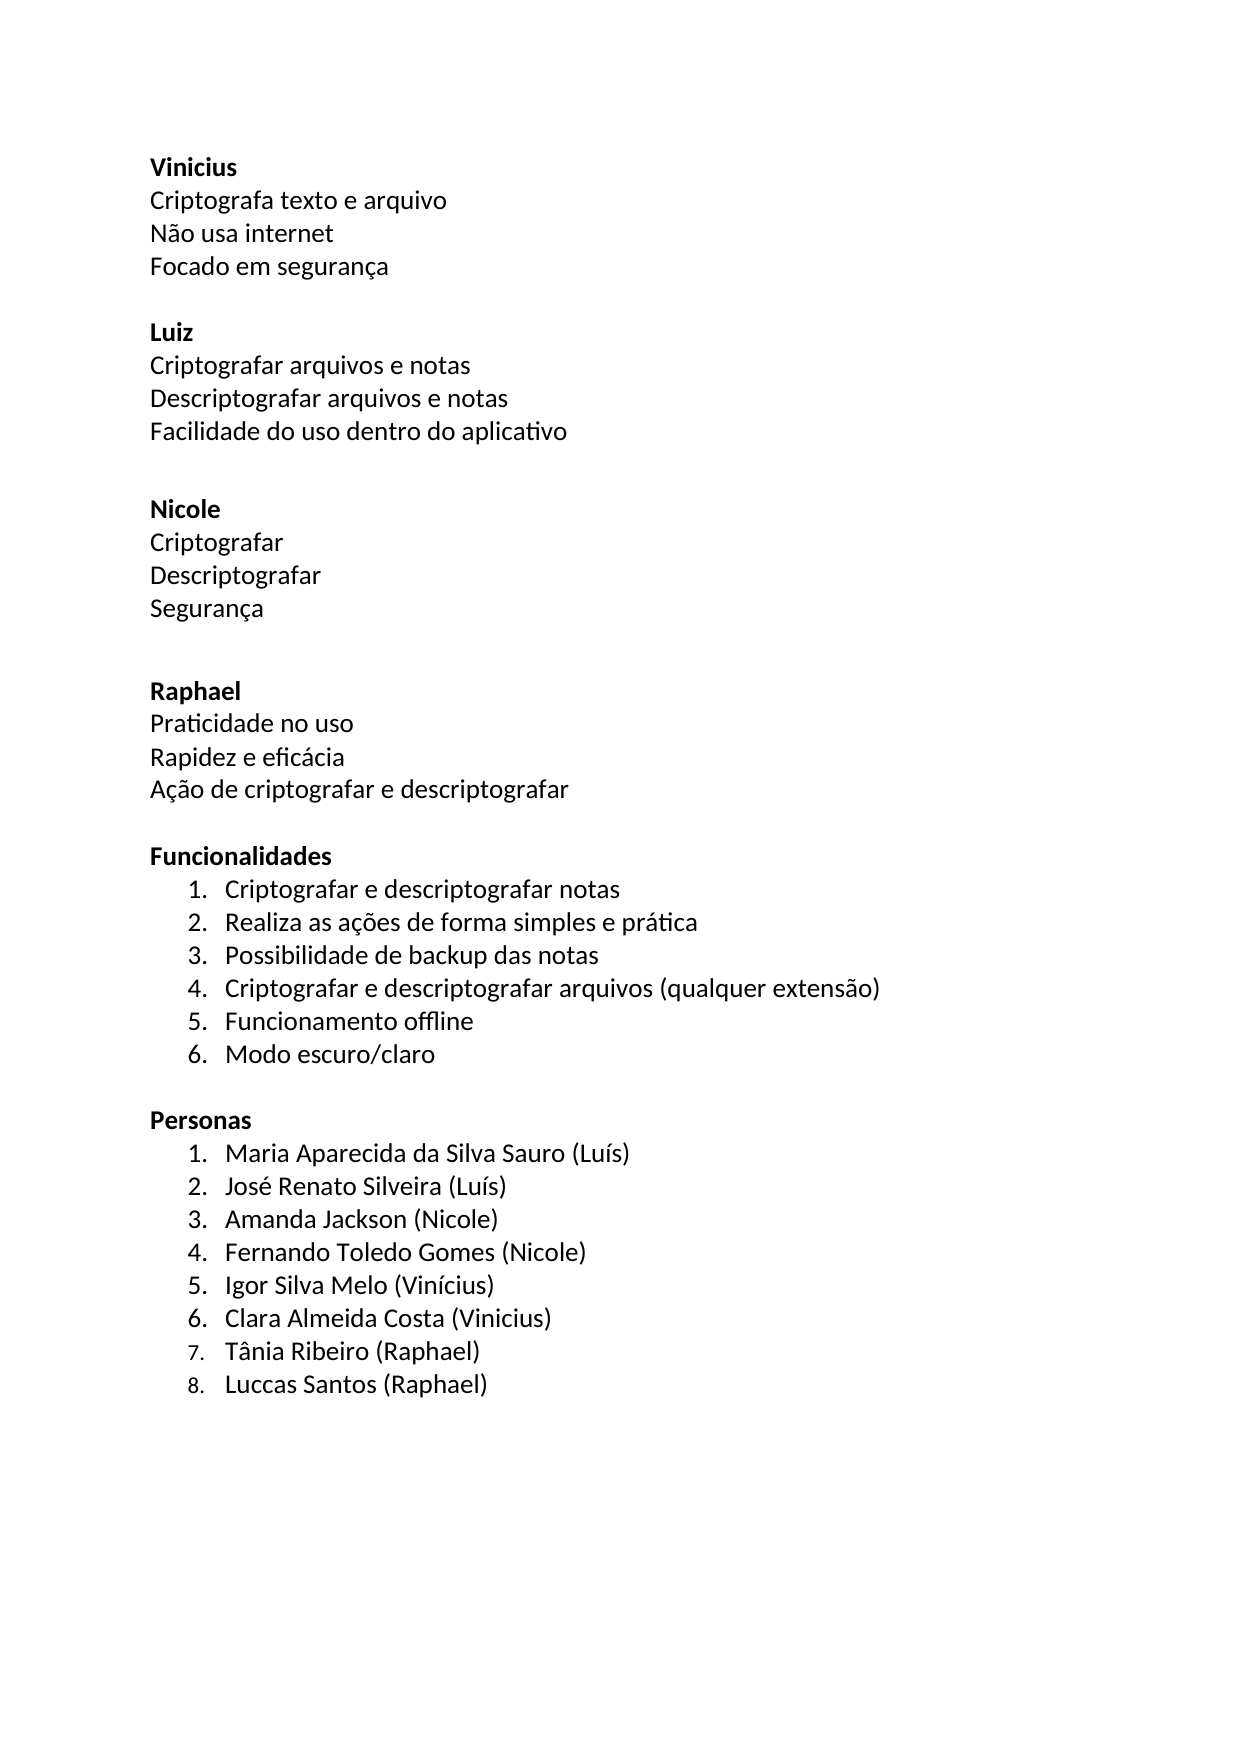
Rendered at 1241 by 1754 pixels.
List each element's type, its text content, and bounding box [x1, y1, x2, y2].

text Não usa internet [150, 216, 1090, 249]
list Modo escuro/claro [187, 1037, 1090, 1070]
text Vinicius [150, 150, 1090, 183]
list Funcionamento offline [187, 1004, 1090, 1037]
text Criptografa texto e arquivo [150, 183, 1090, 216]
list Amanda Jackson (Nicole) [187, 1202, 1090, 1235]
text Ação de criptografar e descriptografar [150, 773, 1090, 806]
text Descriptografar [150, 558, 1090, 591]
list Fernando Toledo Gomes (Nicole) [187, 1235, 1090, 1268]
text Descriptografar arquivos e notas [150, 381, 1090, 414]
list Luccas Santos (Raphael) [187, 1367, 1090, 1400]
list Igor Silva Melo (Vinícius) [187, 1268, 1090, 1301]
list Maria Aparecida da Silva Sauro (Luís) [187, 1136, 1090, 1169]
text Criptografar [150, 525, 1090, 558]
list Realiza as ações de forma simples e prática [187, 905, 1090, 938]
list Criptografar e descriptografar notas [187, 872, 1090, 905]
list Criptografar e descriptografar arquivos (qualquer extensão) [187, 971, 1090, 1004]
text Nicole [150, 492, 1090, 525]
text Personas [150, 1103, 1090, 1136]
text Rapidez e eficácia [150, 740, 1090, 773]
text Focado em segurança [150, 249, 1090, 282]
list Tânia Ribeiro (Raphael) [187, 1334, 1090, 1367]
text Funcionalidades [150, 839, 1090, 872]
list Clara Almeida Costa (Vinicius) [187, 1301, 1090, 1334]
list José Renato Silveira (Luís) [187, 1169, 1090, 1202]
text Facilidade do uso dentro do aplicativo [150, 414, 1090, 447]
text Raphael [150, 674, 1090, 707]
list Possibilidade de backup das notas [187, 938, 1090, 971]
text Segurança [150, 591, 1090, 624]
text Luiz [150, 315, 1090, 348]
text Criptografar arquivos e notas [150, 348, 1090, 381]
text Praticidade no uso [150, 707, 1090, 740]
